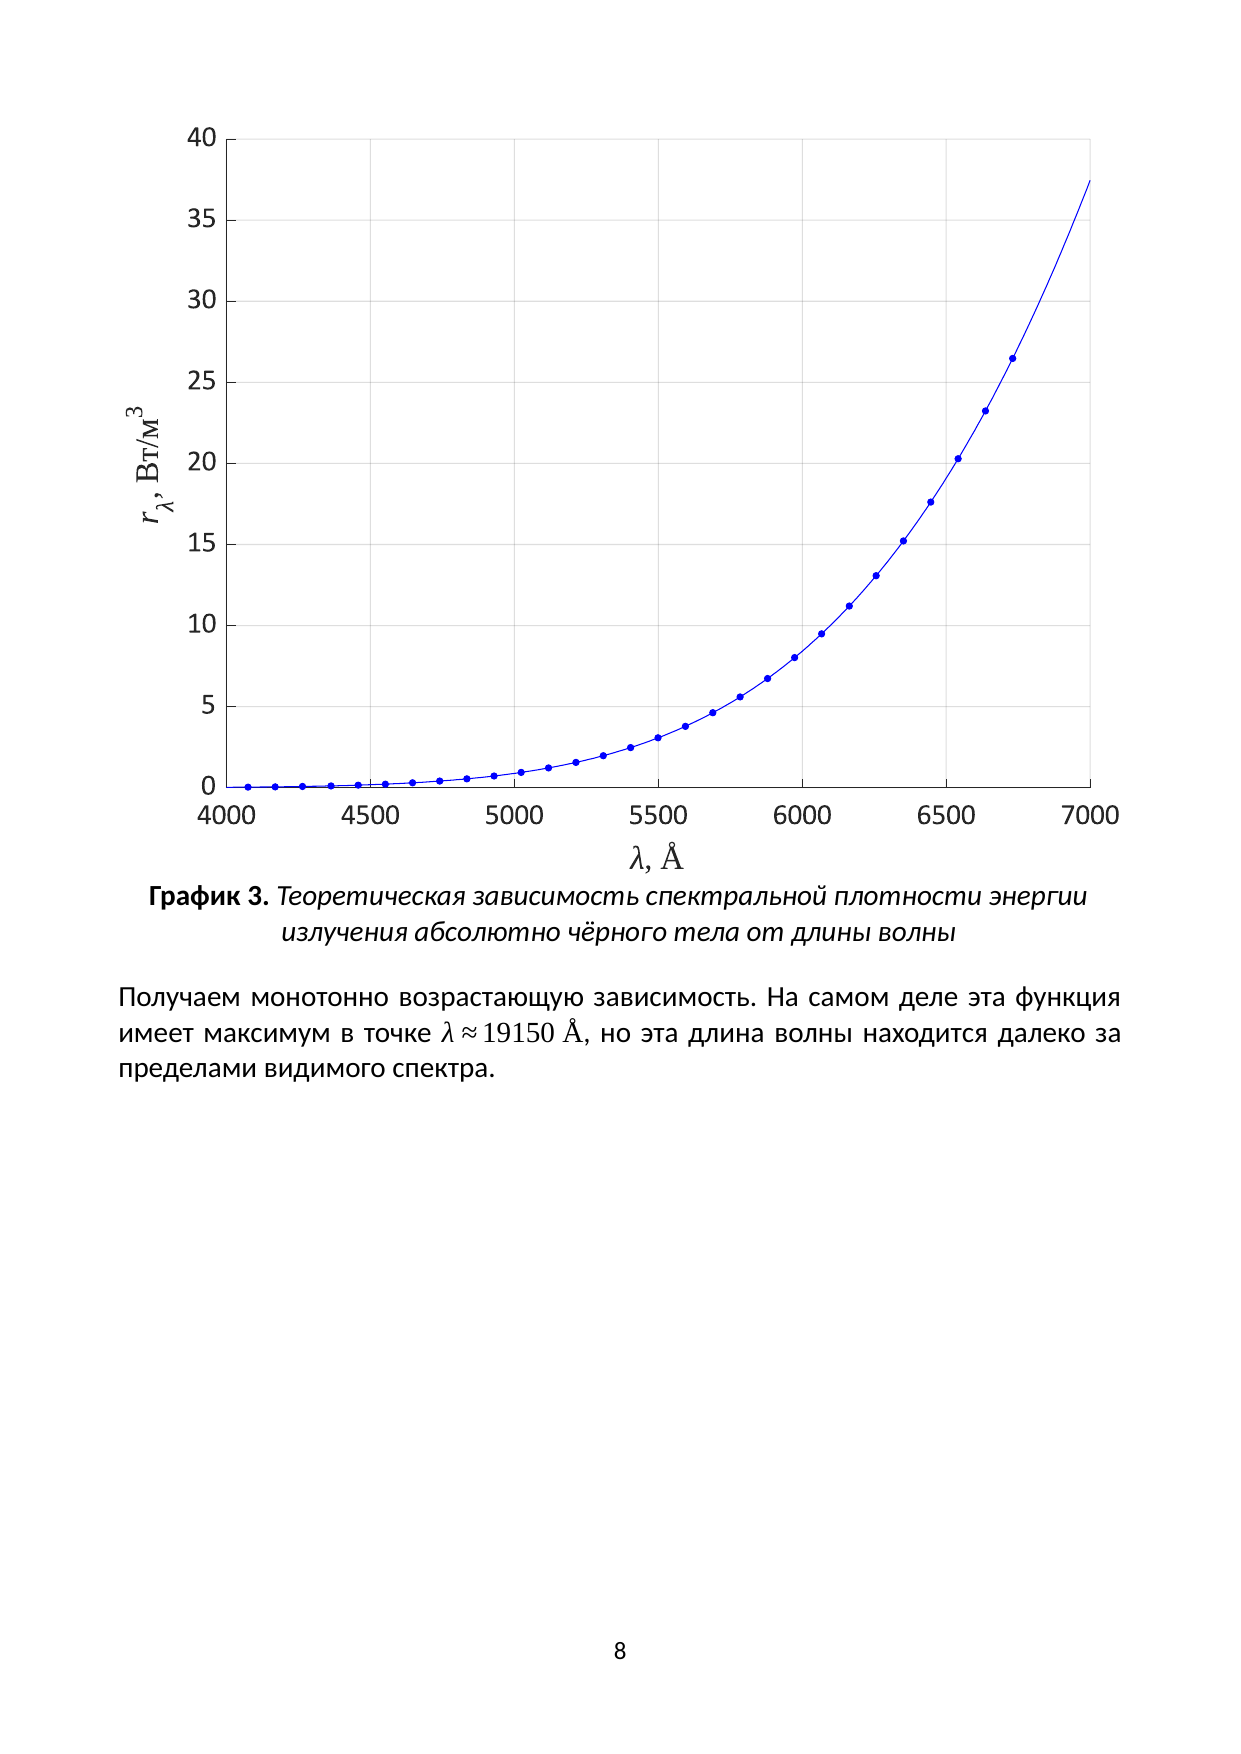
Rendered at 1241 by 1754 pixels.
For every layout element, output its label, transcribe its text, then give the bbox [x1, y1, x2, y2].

text Получаем монотонно возрастающую зависимость. На самом деле эта функция имеет максимум в точке λ ≈ 19150 Å, но эта длина волны находится далеко за пределами видимого спектра. [118, 978, 1122, 1085]
text График 3. Теоретическая зависимость спектральной плотности энергии излучения абсолютно чёрного тела от длины волны [118, 877, 1122, 948]
